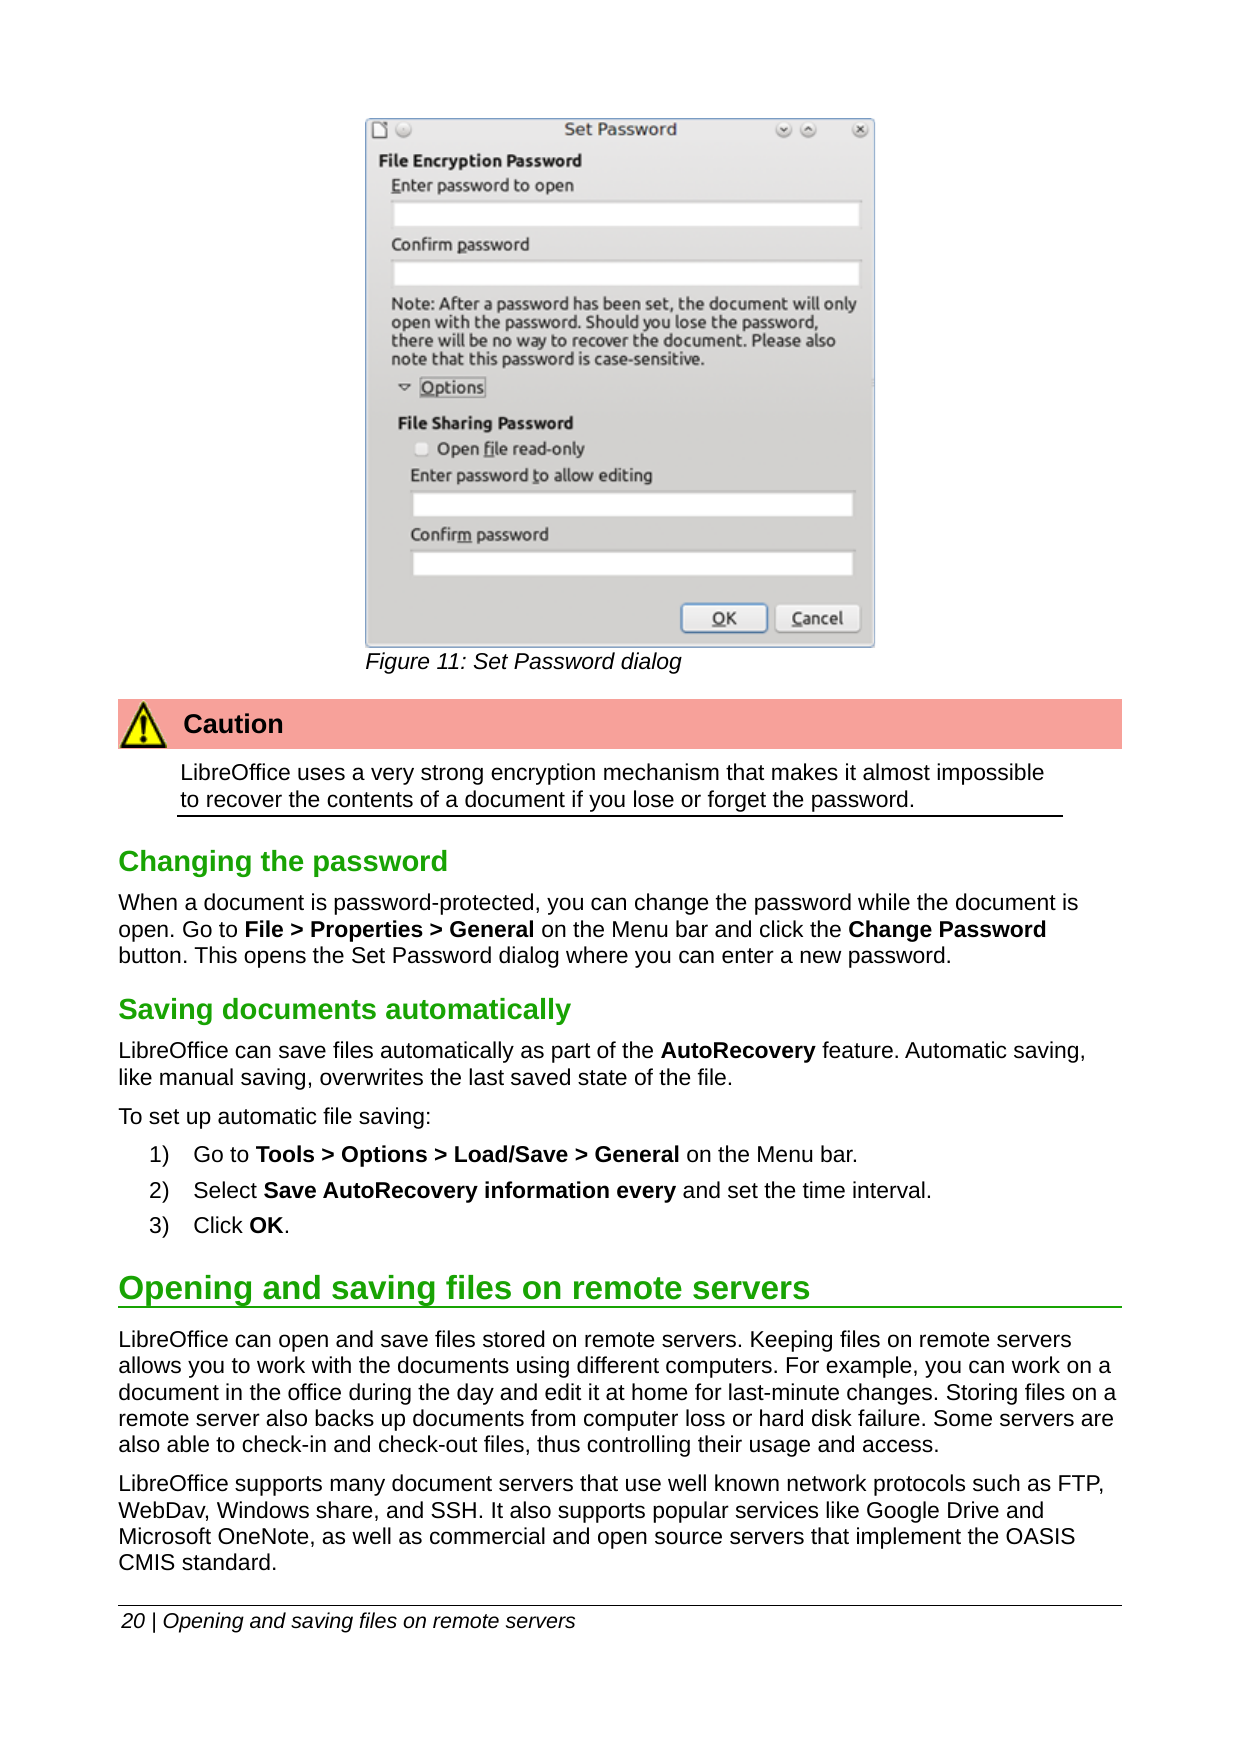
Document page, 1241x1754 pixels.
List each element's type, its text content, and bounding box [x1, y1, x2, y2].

list Select Save AutoRecovery information every and set the time interval. [169, 1177, 1122, 1203]
text LibreOffice can open and save files stored on remote servers. Keeping files on remote servers allows you to work with the documents using different computers. For example, you can work on a document in the office during the day and edit it at home for last-minute changes. Storing files on a remote server also backs up documents from computer loss or hard disk failure. Some servers are also able to check-in and check-out files, thus controlling their usage and access. [118, 1326, 1122, 1458]
list Click OK. [169, 1212, 1122, 1238]
text LibreOffice supports many document servers that use well known network protocols such as FTP, WebDav, Windows share, and SSH. It also supports popular services like Google Drive and Microsoft OneNote, as well as commercial and open source servers that implement the OASIS CMIS standard. [118, 1470, 1122, 1576]
subtitle Changing the password [118, 844, 1122, 878]
subtitle Opening and saving files on remote servers [118, 1268, 1122, 1306]
list Go to Tools > Options > Load/Save > General on the Menu bar. [169, 1141, 1122, 1168]
subtitle Caution [118, 699, 1122, 749]
text Figure 11: Set Password dialog [365, 648, 875, 674]
text LibreOffice can save files automatically as part of the AutoRecovery feature. Automatic saving, like manual saving, overwrites the last saved state of the file. [118, 1037, 1122, 1090]
picture [365, 118, 876, 648]
text To set up automatic file saving: [118, 1103, 1122, 1129]
picture [119, 700, 167, 748]
text When a document is password-protected, you can change the password while the document is open. Go to File > Properties > General on the Menu bar and click the Change Password button. This opens the Set Password dialog where you can enter a new password. [118, 889, 1122, 968]
text LibreOffice uses a very strong encryption mechanism that makes it almost impossible to recover the contents of a document if you lose or forget the password. [177, 756, 1063, 815]
subtitle Saving documents automatically [118, 992, 1122, 1026]
